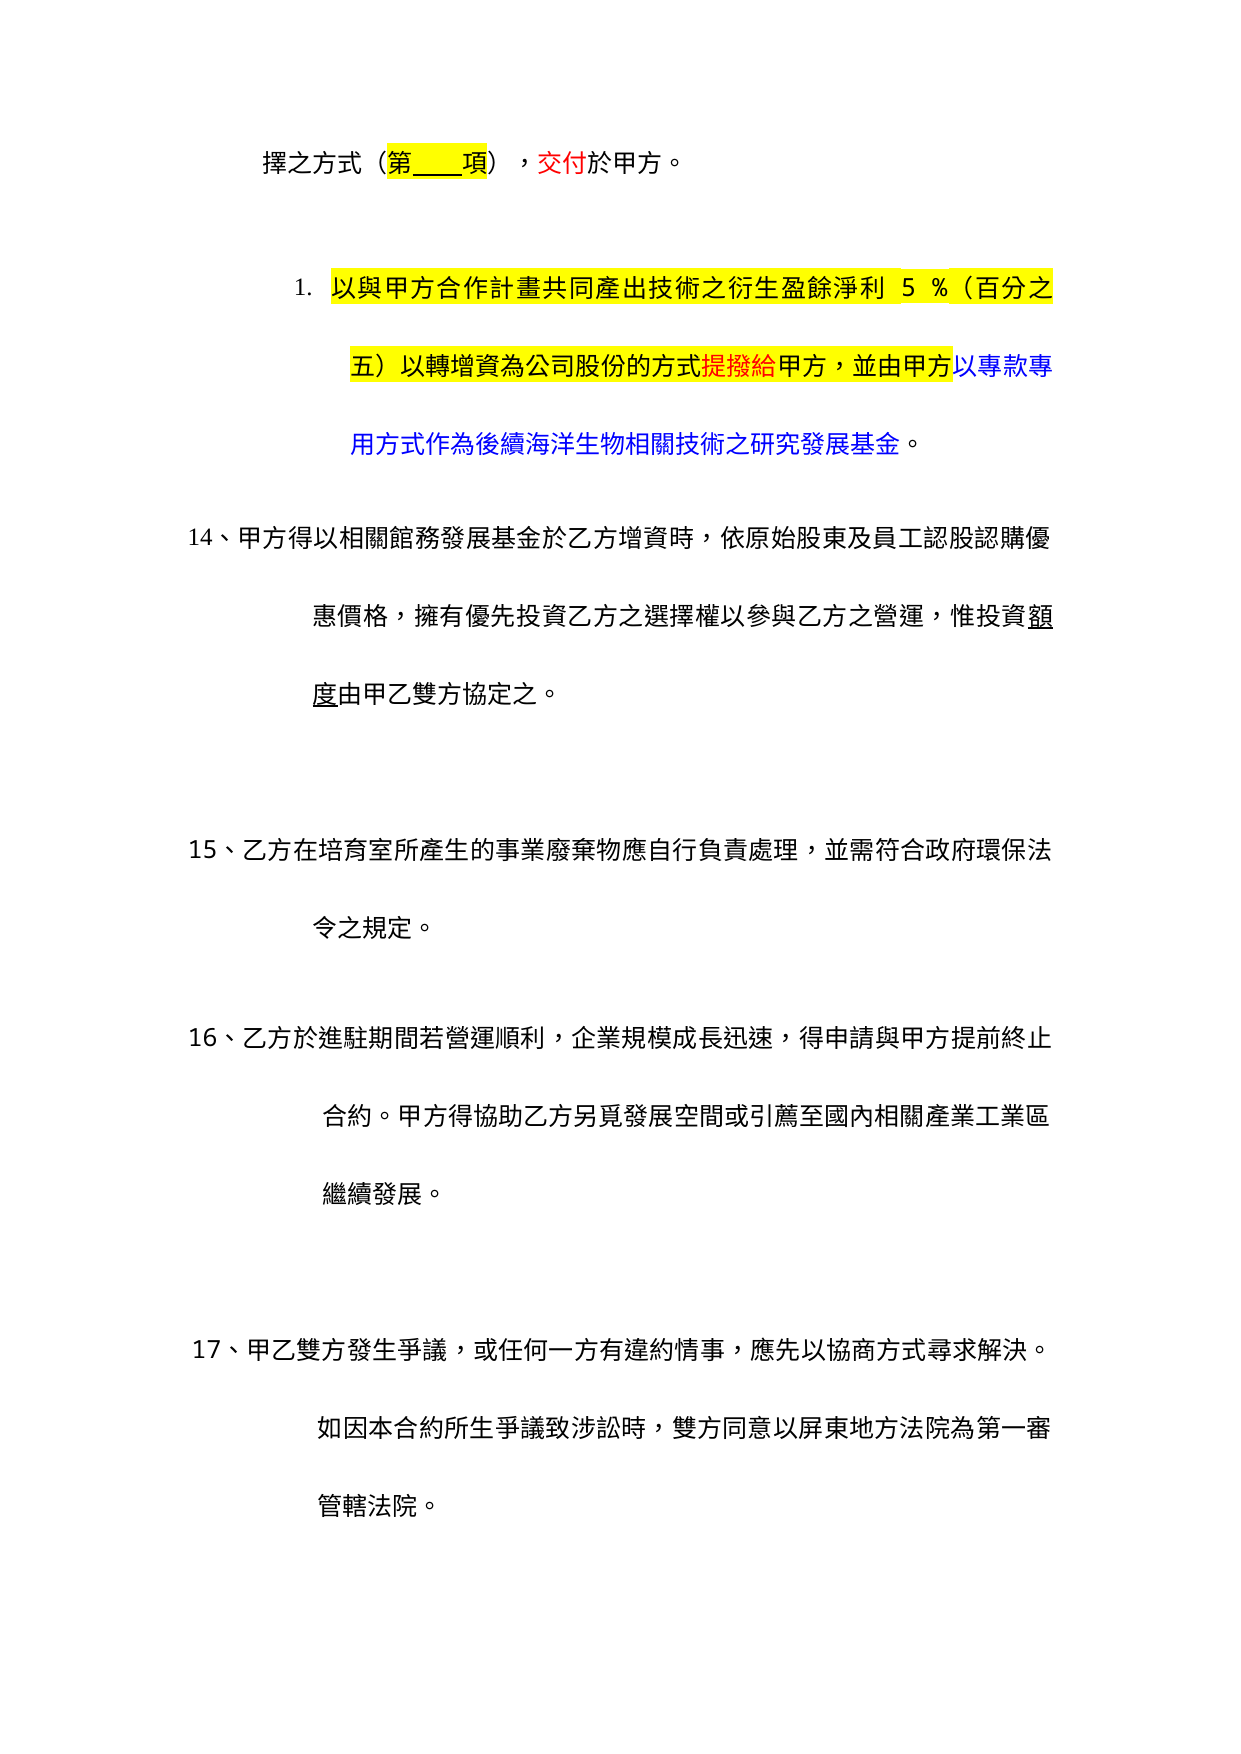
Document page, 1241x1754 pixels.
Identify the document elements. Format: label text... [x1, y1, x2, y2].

list 甲乙雙方發生爭議，或任何一方有違約情事，應先以協商方式尋求解決。如因本合約所生爭議致涉訟時，雙方同意以屏東地方法院為第一審管轄法院。 [191, 1307, 1053, 1526]
text 擇之方式（第 項），交付於甲方。 [262, 119, 1053, 182]
list 乙方在培育室所產生的事業廢棄物應自行負責處理，並需符合政府環保法令之規定。 [187, 807, 1053, 948]
list 以與甲方合作計畫共同產出技術之衍生盈餘淨利 5 %（百分之五）以轉增資為公司股份的方式提撥給甲方，並由甲方以專款專用方式作為後續海洋生物相關技術之研究發展基金。 [293, 244, 1053, 463]
list 乙方於進駐期間若營運順利，企業規模成長迅速，得申請與甲方提前終止合約。甲方得協助乙方另覓發展空間或引薦至國內相關產業工業區繼續發展。 [187, 994, 1053, 1213]
list 甲方得以相關館務發展基金於乙方增資時，依原始股東及員工認股認購優惠價格，擁有優先投資乙方之選擇權以參與乙方之營運，惟投資額度由甲乙雙方協定之。 [187, 494, 1053, 713]
